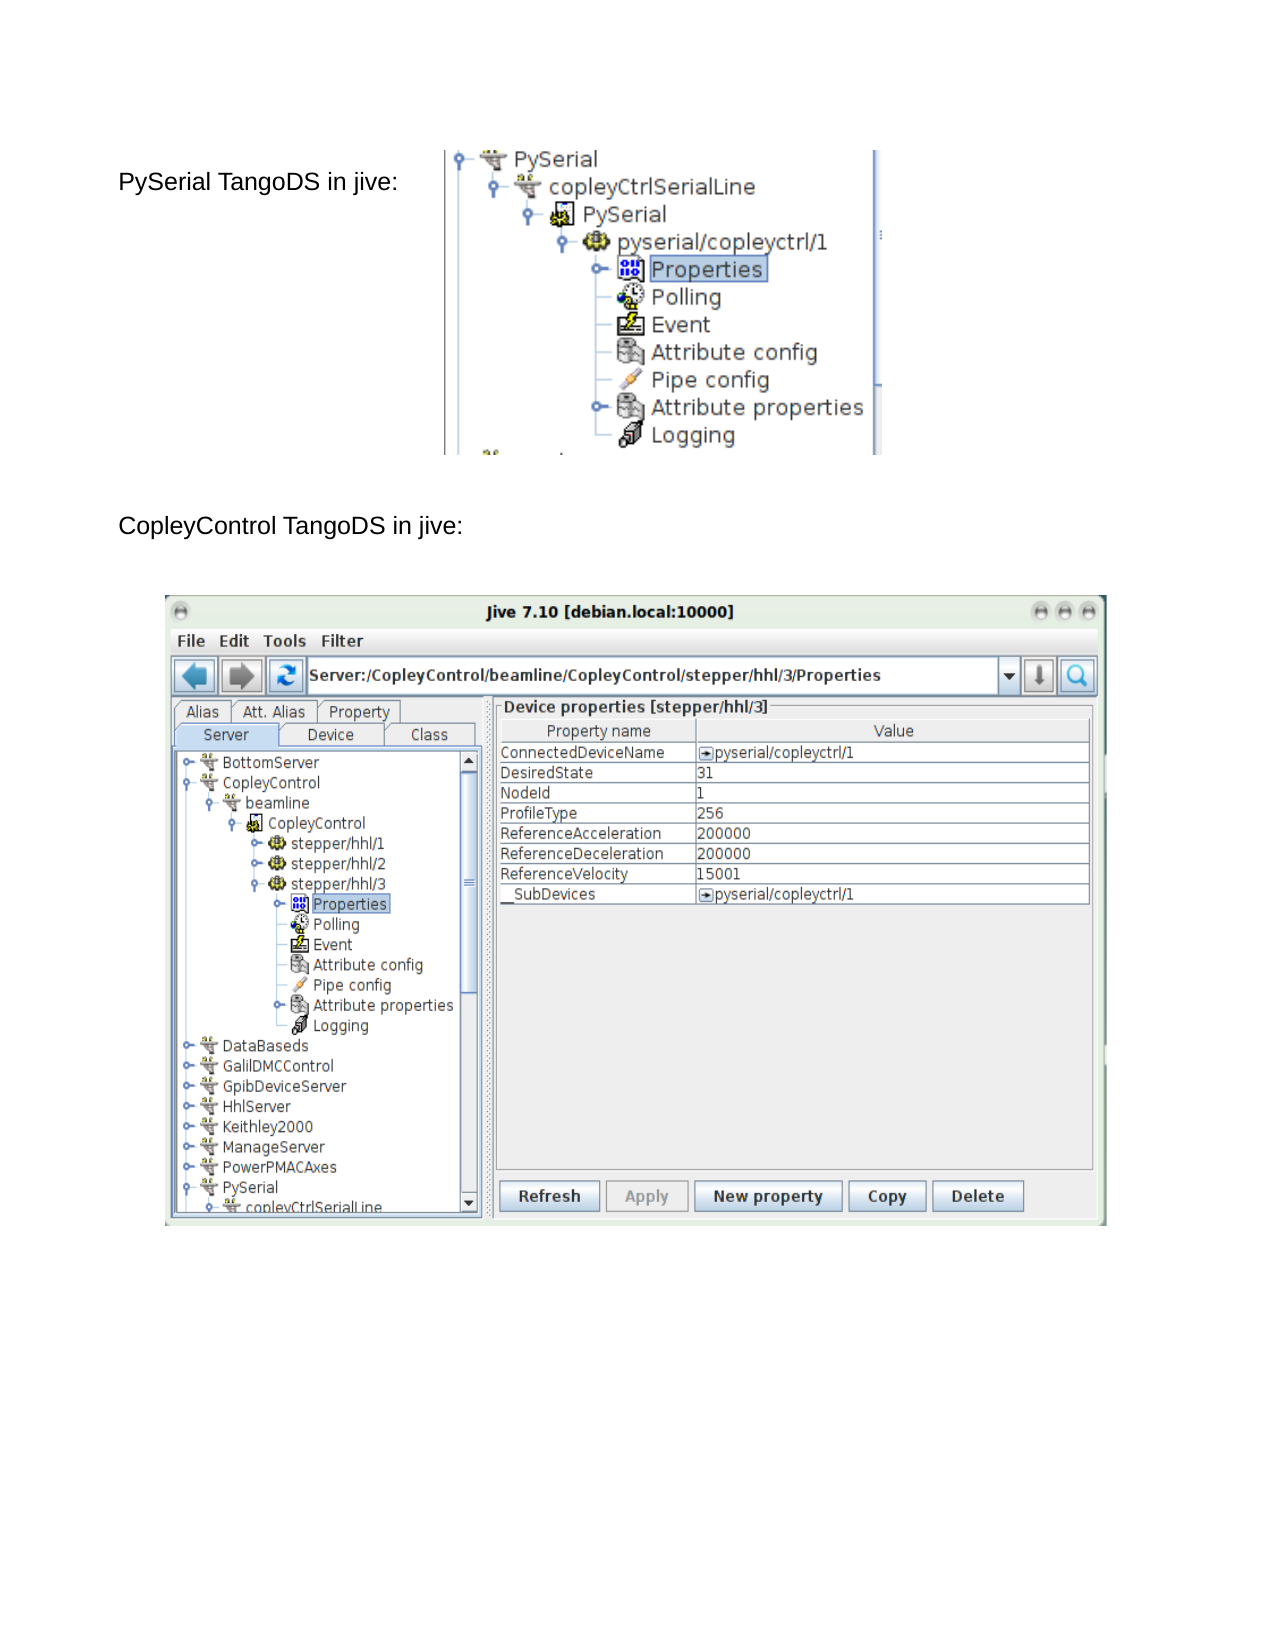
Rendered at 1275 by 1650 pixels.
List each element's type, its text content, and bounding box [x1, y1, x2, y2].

text PySerial TangoDS in jive: [118, 167, 444, 196]
picture [444, 150, 882, 455]
text [882, 167, 1157, 196]
picture [165, 595, 1107, 1226]
text CopleyControl TangoDS in jive: [118, 511, 1157, 539]
